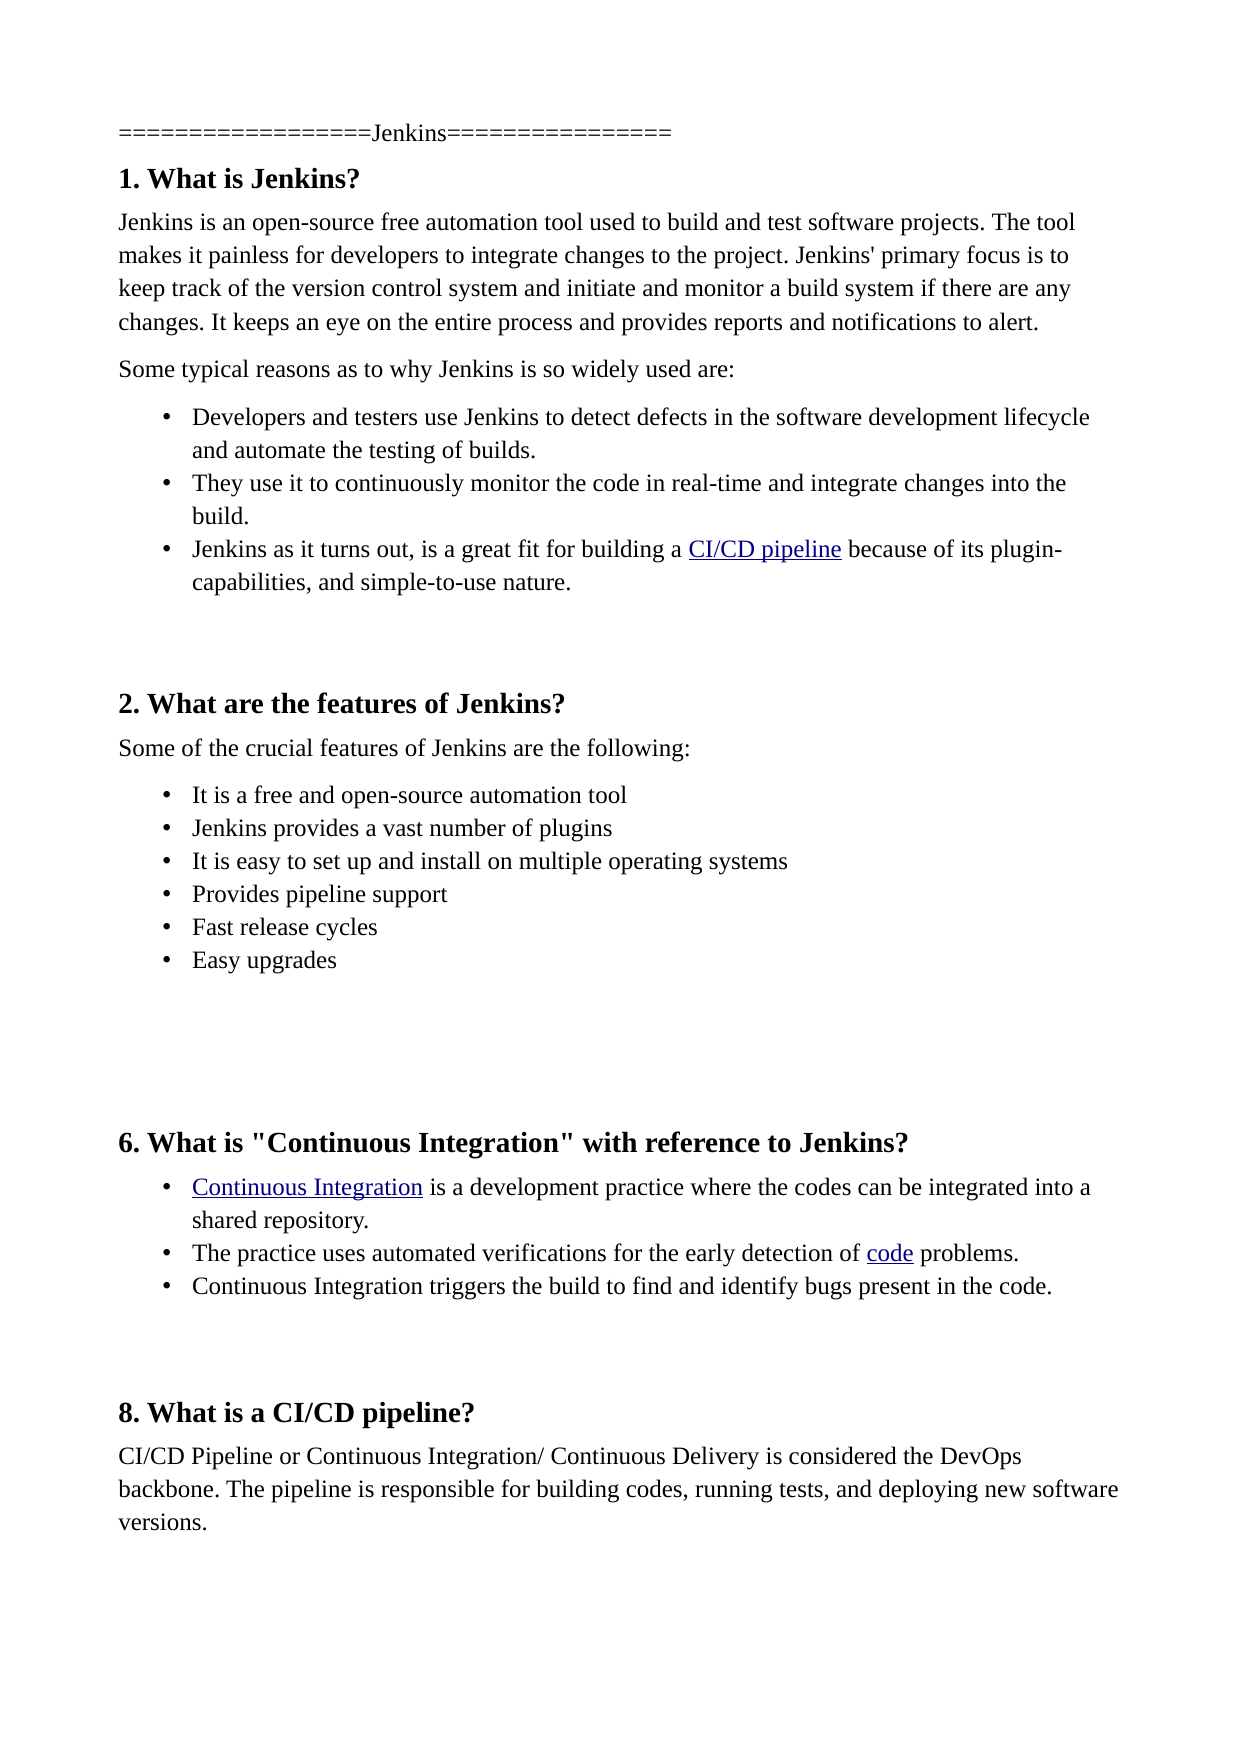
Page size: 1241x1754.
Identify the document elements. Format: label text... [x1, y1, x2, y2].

text Some of the crucial features of Jenkins are the following: [118, 733, 1122, 761]
subtitle 6. What is "Continuous Integration" with reference to Jenkins? [118, 1126, 1122, 1159]
list Provides pipeline support [162, 879, 1122, 908]
text Jenkins is an open-source free automation tool used to build and test software projects. The tool makes it painless for developers to integrate changes to the project. Jenkins' primary focus is to keep track of the version control system and initiate and monitor a build system if there are any changes. It keeps an eye on the entire process and provides reports and notifications to alert. [118, 207, 1122, 335]
subtitle 8. What is a CI/CD pipeline? [118, 1395, 1122, 1428]
text CI/CD Pipeline or Continuous Integration/ Continuous Delivery is considered the DevOps backbone. The pipeline is responsible for building codes, running tests, and deploying new software versions. [118, 1441, 1122, 1536]
list It is a free and open-source automation tool [162, 780, 1122, 809]
list Easy upgrades [162, 945, 1122, 974]
list Continuous Integration is a development practice where the codes can be integrated into a shared repository. [162, 1172, 1122, 1233]
list Continuous Integration triggers the build to find and identify bugs present in the code. [162, 1271, 1122, 1299]
list It is easy to set up and install on multiple operating systems [162, 846, 1122, 875]
text Some typical reasons as to why Jenkins is so widely used are: [118, 354, 1122, 383]
list Developers and testers use Jenkins to detect defects in the software development lifecycle and automate the testing of builds. [162, 402, 1122, 463]
list Fast release cycles [162, 912, 1122, 941]
list Jenkins as it turns out, is a great fit for building a CI/CD pipeline because of its plugin-capabilities, and simple-to-use nature. [162, 534, 1122, 596]
subtitle 2. What are the features of Jenkins? [118, 687, 1122, 720]
list They use it to continuously monitor the code in real-time and integrate changes into the build. [162, 468, 1122, 529]
list Jenkins provides a vast number of plugins [162, 813, 1122, 842]
text ==================Jenkins================ [118, 118, 1122, 147]
subtitle 1. What is Jenkins? [118, 161, 1122, 195]
list The practice uses automated verifications for the early detection of code problems. [162, 1238, 1122, 1266]
